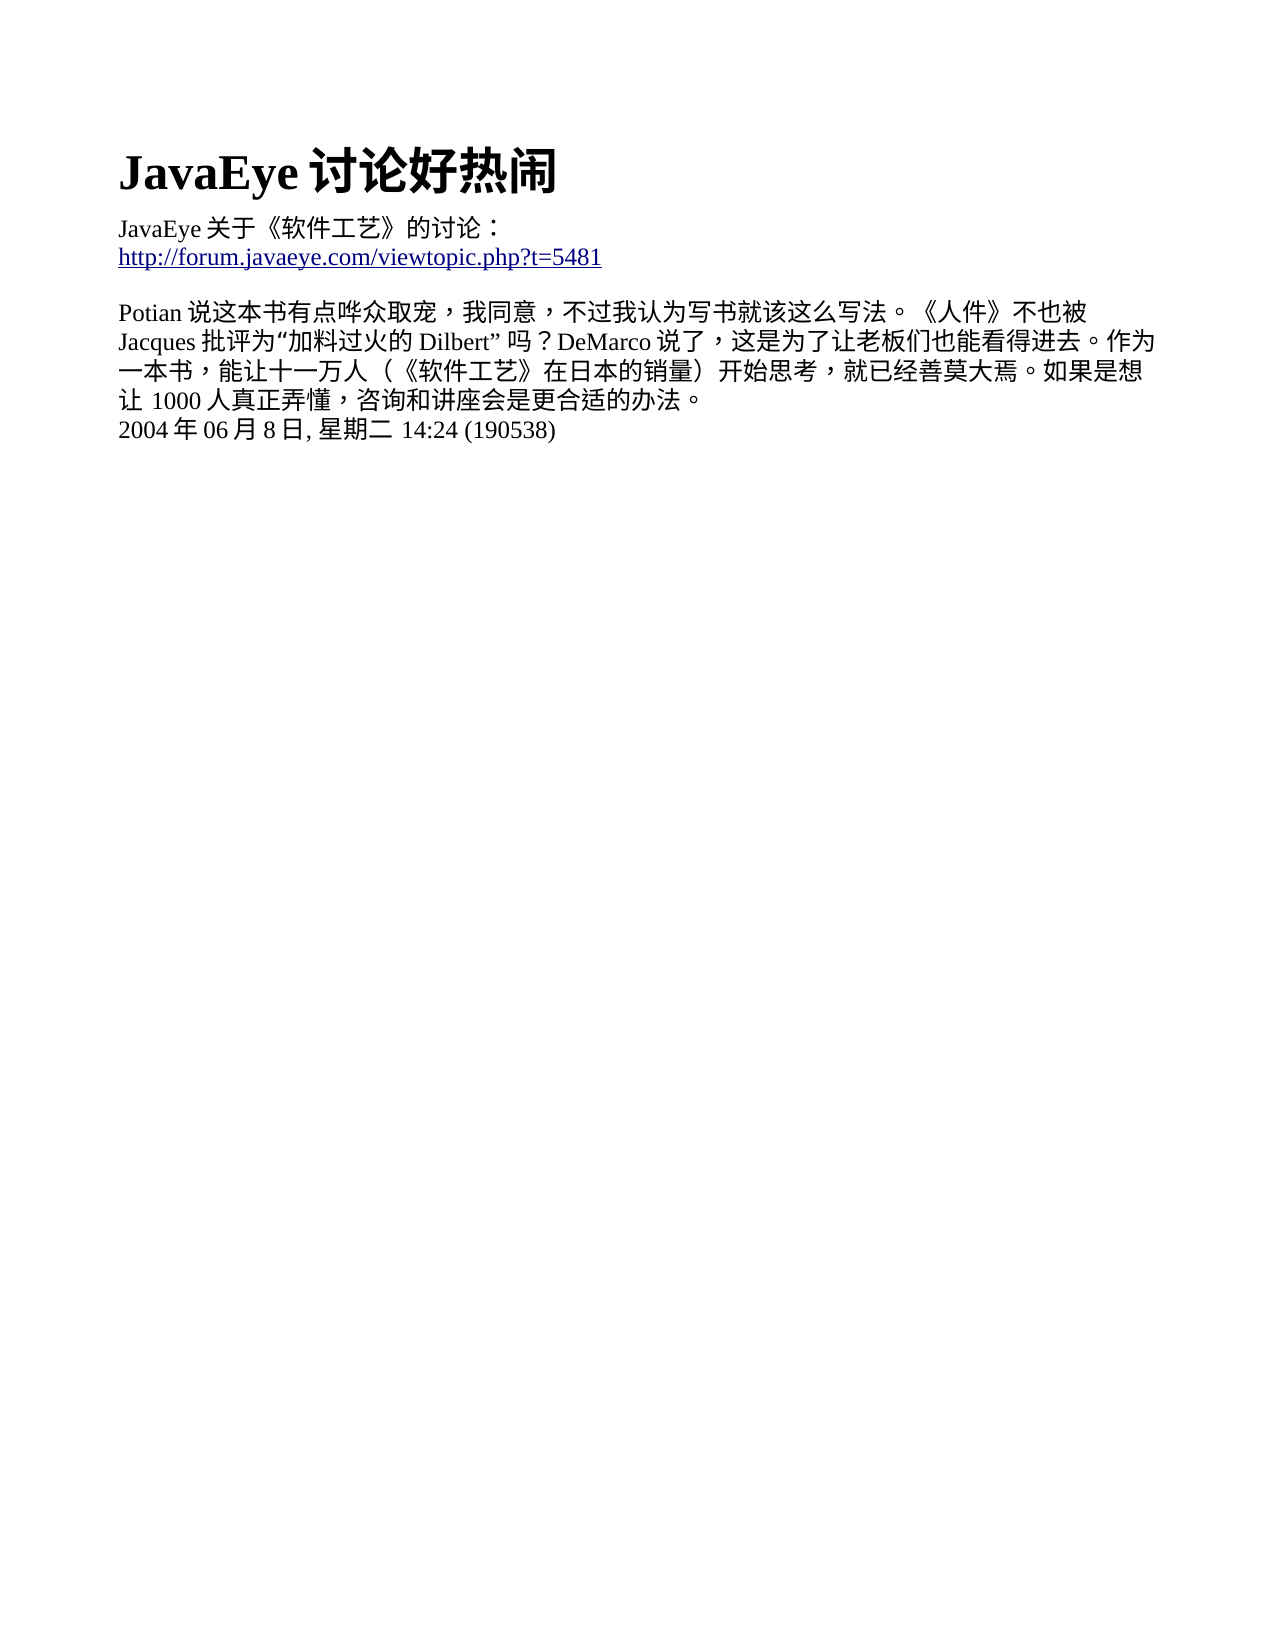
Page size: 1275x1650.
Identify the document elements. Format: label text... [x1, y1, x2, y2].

subtitle JavaEye讨论好热闹 [118, 143, 1157, 201]
text JavaEye关于《软件工艺》的讨论： [118, 214, 1157, 243]
text http://forum.javaeye.com/viewtopic.php?t=5481 [118, 243, 1157, 271]
text Potian说这本书有点哗众取宠，我同意，不过我认为写书就该这么写法。《人件》不也被Jacques批评为“加料过火的Dilbert” 吗？DeMarco说了，这是为了让老板们也能看得进去。作为一本书，能让十一万人（《软件工艺》在日本的销量）开始思考，就已经善莫大焉。如果是想让 1000人真正弄懂，咨询和讲座会是更合适的办法。 [118, 298, 1157, 415]
text 2004年06月8日, 星期二 14:24 (190538) [118, 415, 1157, 444]
